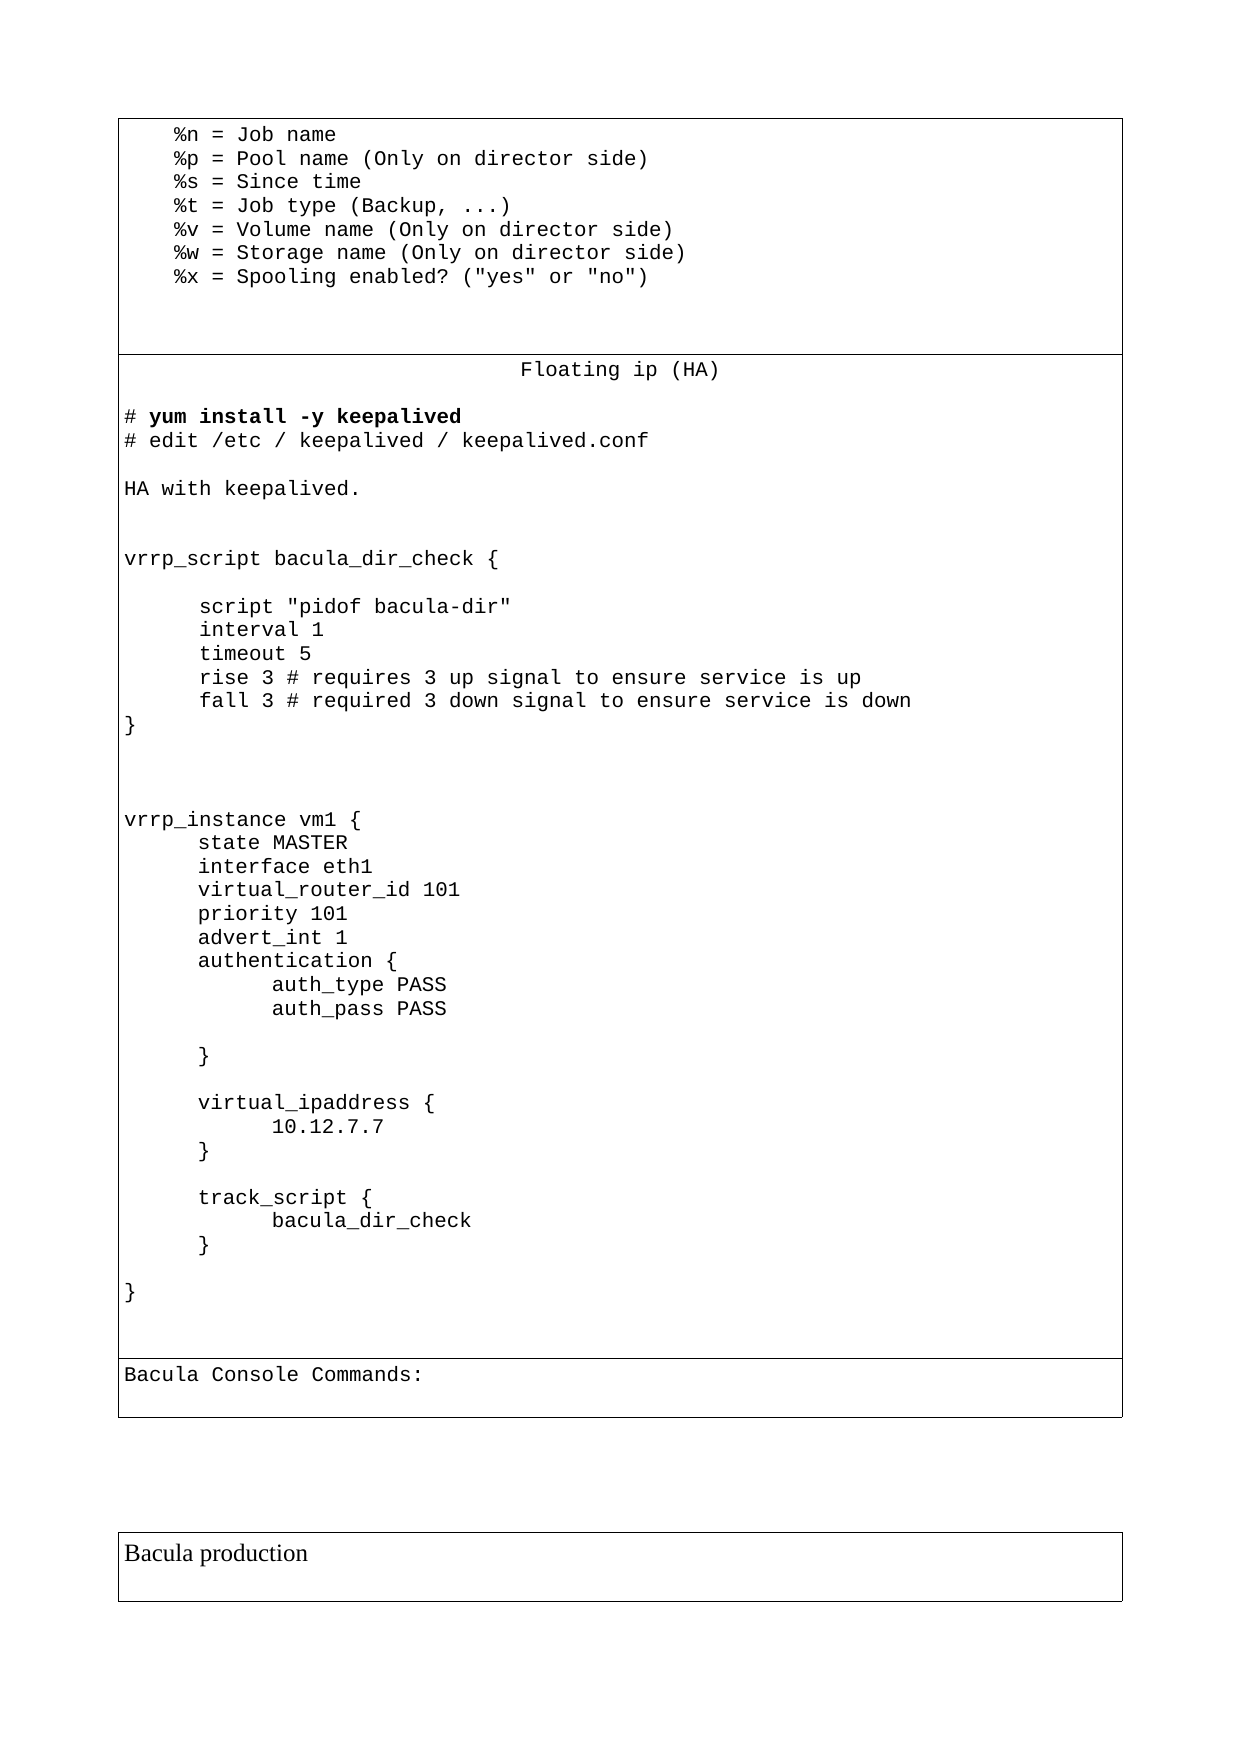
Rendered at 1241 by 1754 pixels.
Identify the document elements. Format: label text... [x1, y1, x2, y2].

table_cell %n = Job name %p = Pool name (Only on director side) %s = Since time %t = Job type (Backup, ...) %v = Volume name (Only on director side) %w = Storage name (Only on director side) %x = Spooling enabled? ("yes" or "no") [119, 119, 1122, 353]
table_cell Bacula Console Commands: [119, 1359, 1122, 1417]
table_cell Floating ip (HA) # yum install -y keepalived # edit /etc / keepalived / keepalived.conf HA with keepalived. vrrp_script bacula_dir_check { script "pidof bacula-dir" interval 1 timeout 5 rise 3 # requires 3 up signal to ensure service is up fall 3 # required 3 down signal to ensure service is down } vrrp_instance vm1 { state MASTER interface eth1 virtual_router_id 101 priority 101 advert_int 1 authentication { auth_type PASS auth_pass PASS } virtual_ipaddress { 10.12.7.7 } track_script { bacula_dir_check } } [119, 355, 1122, 1358]
table_header Bacula production [119, 1533, 1122, 1601]
